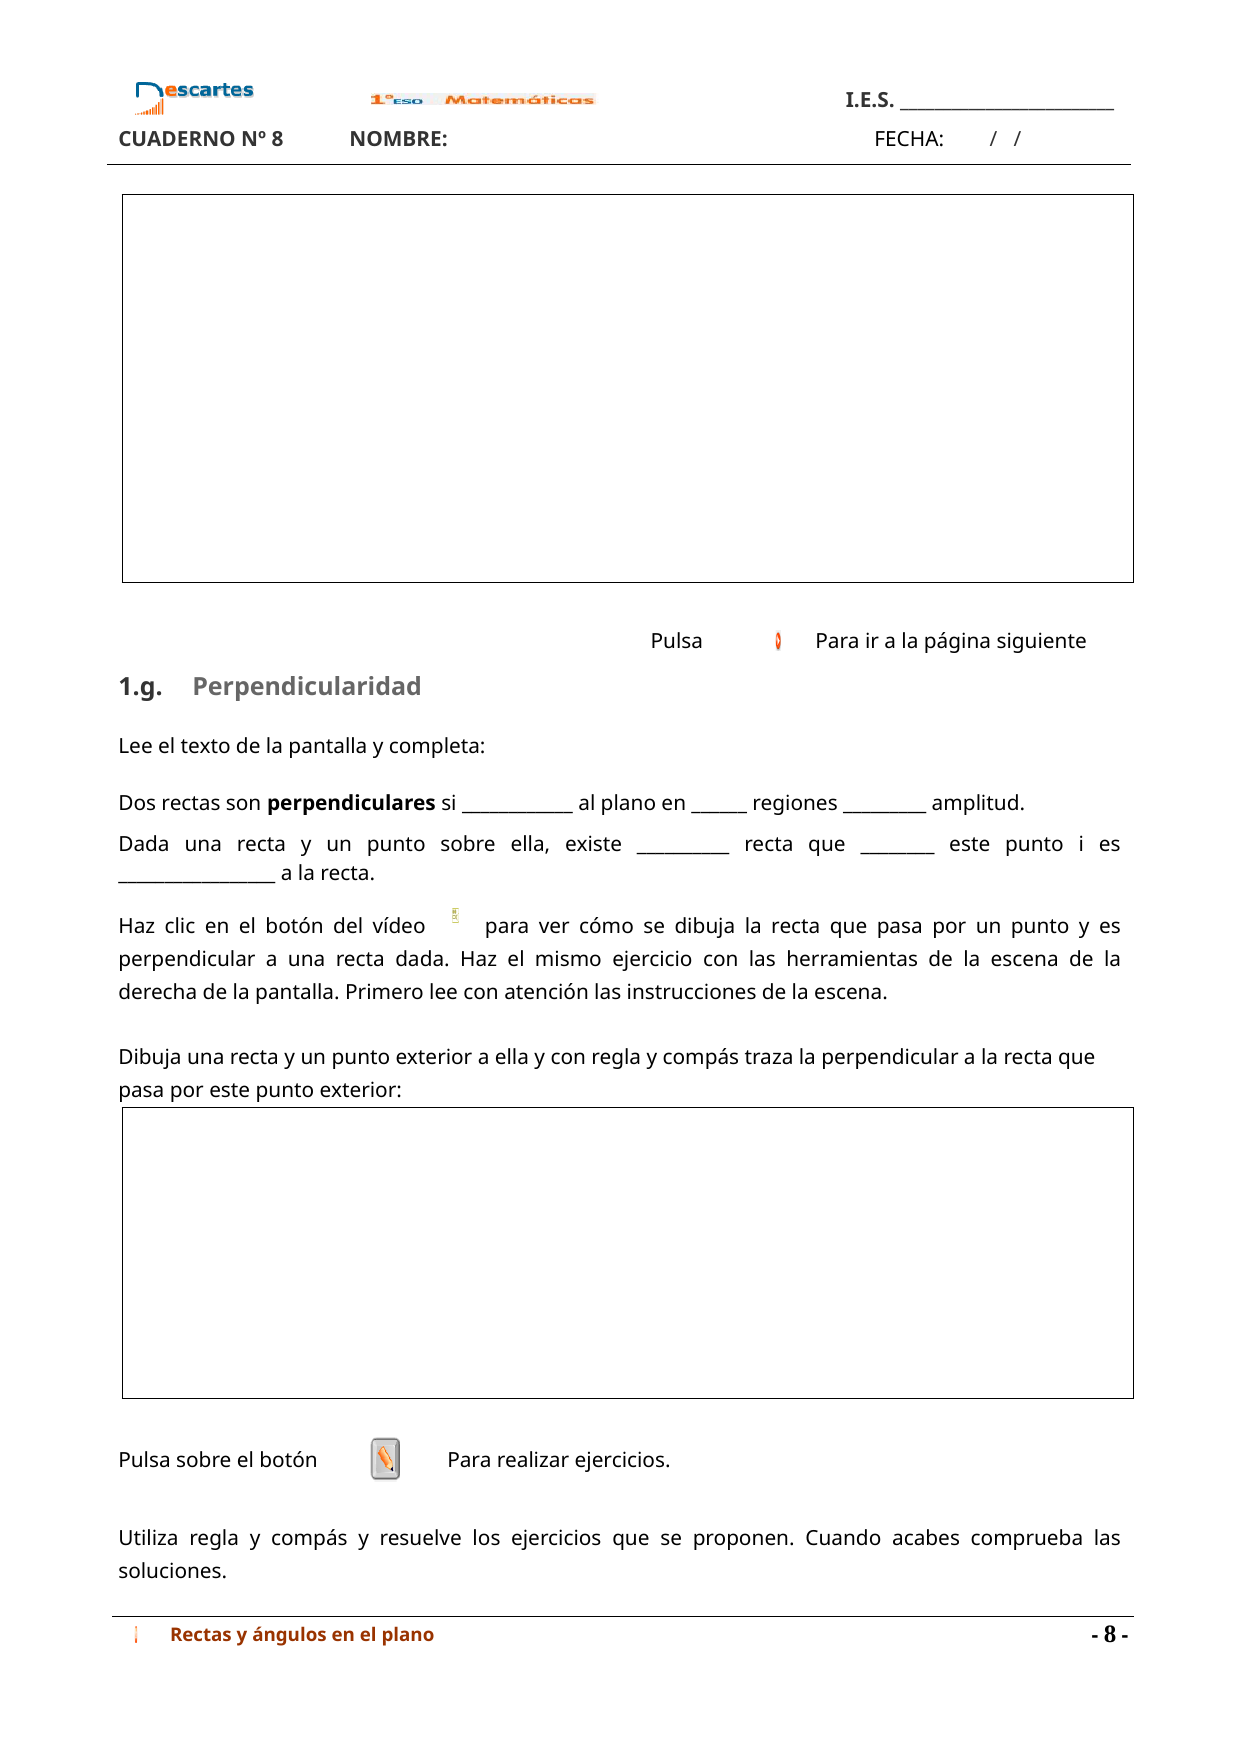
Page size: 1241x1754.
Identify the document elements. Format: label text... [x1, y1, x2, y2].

text Lee el texto de la pantalla y completa: [118, 731, 1122, 760]
text Dada una recta y un punto sobre ella, existe __________ recta que ________ este punto i es _________________ a la recta. [118, 829, 1122, 886]
table_header Para ir a la página siguiente [808, 612, 1125, 669]
table_header [123, 195, 1133, 582]
picture [371, 93, 599, 105]
table_header Pulsa [643, 612, 752, 669]
picture [134, 82, 257, 115]
text Utiliza regla y compás y resuelve los ejercicios que se proponen. Cuando acabes comprueba las soluciones. [118, 1523, 1122, 1584]
table_header [342, 1428, 436, 1491]
picture [452, 907, 459, 925]
table_header Pulsa sobre el botón [107, 1428, 342, 1491]
text Dos rectas son perpendiculares si ____________ al plano en ______ regiones _________ amplitud. [118, 788, 1122, 817]
table_header [123, 1108, 1133, 1398]
text Dibuja una recta y un punto exterior a ella y con regla y compás traza la perpendicular a la recta que pasa por este punto exterior: [118, 1042, 1122, 1103]
table_header Para realizar ejercicios. [436, 1428, 1129, 1491]
text Haz clic en el botón del vídeo para ver cómo se dibuja la recta que pasa por un punto y es perpendicular a una recta dada. Haz el mismo ejercicio con las herramientas de la escena de la derecha de la pantalla. Primero lee con atención las instrucciones de la escena. [118, 898, 1122, 1005]
picture [134, 1626, 138, 1643]
table_header [752, 612, 808, 669]
picture [775, 630, 781, 651]
picture [369, 1436, 400, 1482]
list Perpendicularidad [118, 669, 1122, 703]
table_header [107, 612, 643, 669]
